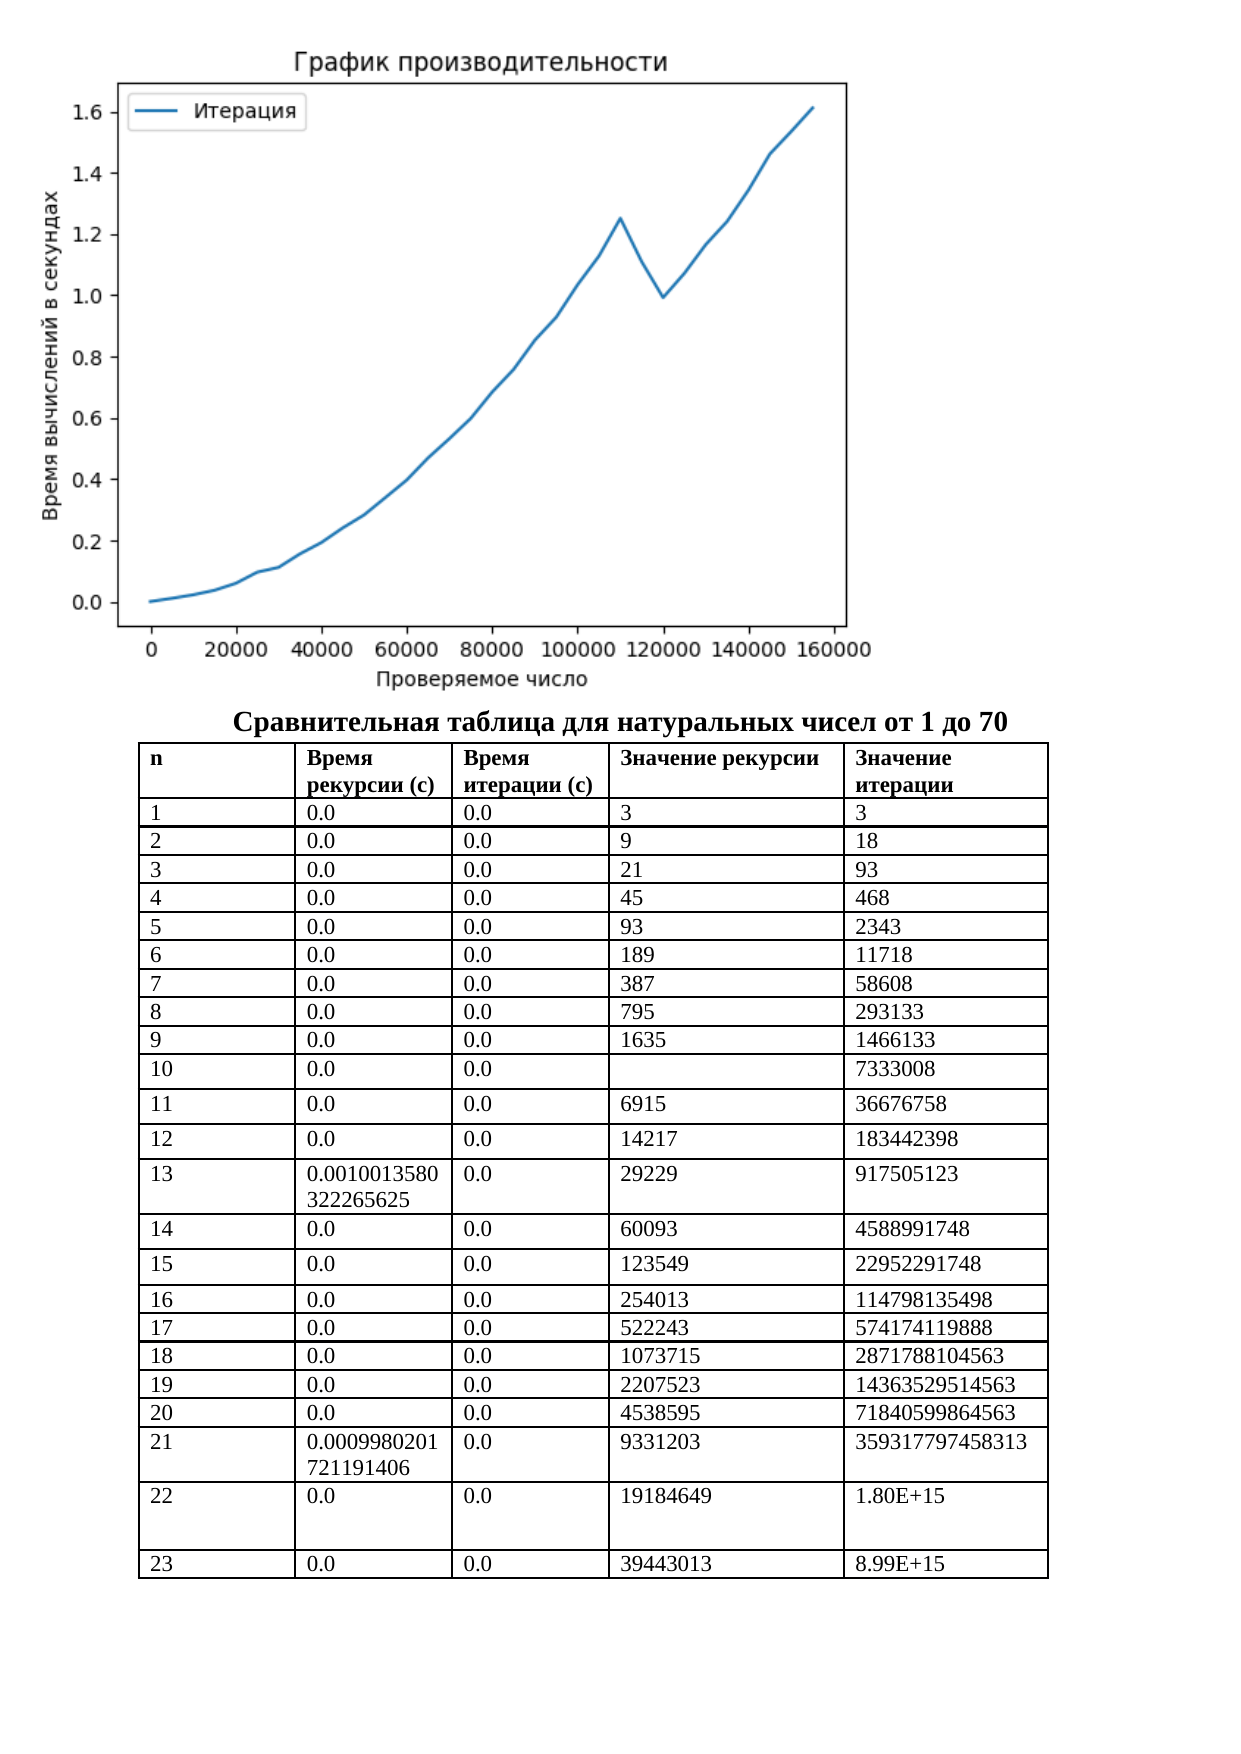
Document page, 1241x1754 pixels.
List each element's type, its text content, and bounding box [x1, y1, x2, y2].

table_cell 0.0 [453, 1399, 608, 1426]
table_header Время итерации (с) [453, 744, 608, 797]
table_cell 21 [610, 856, 843, 882]
table_cell 0.0 [296, 1250, 451, 1283]
table_cell 29229 [610, 1160, 843, 1213]
table_cell 0.0 [296, 1215, 451, 1248]
table_cell 0.0 [453, 799, 608, 825]
table_cell 2343 [845, 913, 1047, 939]
table_cell 0.0 [296, 856, 451, 882]
table_cell 0.0 [453, 1343, 608, 1369]
table_cell 2207523 [610, 1371, 843, 1397]
table_cell 0.0 [453, 1483, 608, 1548]
text Сравнительная таблица для натуральных чисел от 1 до 70 [150, 150, 1090, 737]
table_cell 0.0 [296, 1090, 451, 1123]
table_cell 71840599864563 [845, 1399, 1047, 1426]
table_cell 0.0009980201721191406 [296, 1428, 451, 1481]
table_cell 0.0 [453, 913, 608, 939]
table_cell 114798135498 [845, 1286, 1047, 1312]
table_cell 7333008 [845, 1055, 1047, 1087]
table_cell 0.0 [453, 970, 608, 996]
table_cell 0.0 [296, 1551, 451, 1577]
table_cell 0.0 [453, 1551, 608, 1577]
table_cell 36676758 [845, 1090, 1047, 1123]
table_cell 0.0 [296, 998, 451, 1024]
table_cell 0.0 [296, 1286, 451, 1312]
table_cell 9 [610, 828, 843, 854]
table_cell 0.0 [453, 1160, 608, 1213]
table_cell 22 [140, 1483, 294, 1548]
table_cell 4538595 [610, 1399, 843, 1426]
table_cell [610, 1055, 843, 1087]
table_cell 189 [610, 941, 843, 968]
table_cell 14217 [610, 1125, 843, 1158]
table_cell 45 [610, 884, 843, 911]
table_cell 18 [845, 828, 1047, 854]
table_cell 11 [140, 1090, 294, 1123]
table_cell 0.0 [453, 856, 608, 882]
table_cell 3 [140, 856, 294, 882]
table_cell 0.0 [296, 828, 451, 854]
table_header Значение итерации [845, 744, 1047, 797]
table_cell 0.0 [453, 1428, 608, 1481]
table_cell 22952291748 [845, 1250, 1047, 1283]
table_cell 6915 [610, 1090, 843, 1123]
table_cell 0.0 [453, 1090, 608, 1123]
table_cell 293133 [845, 998, 1047, 1024]
table_cell 254013 [610, 1286, 843, 1312]
table_cell 19 [140, 1371, 294, 1397]
table_cell 0.0 [453, 1314, 608, 1340]
table_cell 387 [610, 970, 843, 996]
table_cell 917505123 [845, 1160, 1047, 1213]
table_cell 0.0 [296, 913, 451, 939]
table_cell 11718 [845, 941, 1047, 968]
table_cell 19184649 [610, 1483, 843, 1548]
table_header n [140, 744, 294, 797]
table_cell 0.0 [296, 970, 451, 996]
table_header Время рекурсии (с) [296, 744, 451, 797]
table_cell 0.0010013580322265625 [296, 1160, 451, 1213]
table_cell 4 [140, 884, 294, 911]
table_cell 1635 [610, 1027, 843, 1053]
table_cell 0.0 [453, 1215, 608, 1248]
table_cell 468 [845, 884, 1047, 911]
table_cell 1073715 [610, 1343, 843, 1369]
table_cell 0.0 [296, 1399, 451, 1426]
table_cell 0.0 [296, 799, 451, 825]
table_cell 1,80E+015 [845, 1483, 1047, 1548]
table_cell 2871788104563 [845, 1343, 1047, 1369]
table_cell 574174119888 [845, 1314, 1047, 1340]
table_cell 0.0 [296, 1027, 451, 1053]
table_cell 0.0 [453, 1250, 608, 1283]
table_cell 9331203 [610, 1428, 843, 1481]
table_cell 359317797458313 [845, 1428, 1047, 1481]
table_cell 8 [140, 998, 294, 1024]
table_cell 7 [140, 970, 294, 996]
table_cell 5 [140, 913, 294, 939]
table_cell 0.0 [453, 941, 608, 968]
table_cell 0.0 [296, 1483, 451, 1548]
table_cell 123549 [610, 1250, 843, 1283]
table_cell 0.0 [453, 884, 608, 911]
table_cell 3 [845, 799, 1047, 825]
table_cell 522243 [610, 1314, 843, 1340]
table_cell 1466133 [845, 1027, 1047, 1053]
table_cell 21 [140, 1428, 294, 1481]
table_cell 183442398 [845, 1125, 1047, 1158]
table_cell 2 [140, 828, 294, 854]
table_cell 10 [140, 1055, 294, 1087]
table_cell 18 [140, 1343, 294, 1369]
table_cell 14 [140, 1215, 294, 1248]
table_cell 12 [140, 1125, 294, 1158]
table_cell 58608 [845, 970, 1047, 996]
table_cell 16 [140, 1286, 294, 1312]
table_cell 93 [845, 856, 1047, 882]
table_cell 3 [610, 799, 843, 825]
table_cell 15 [140, 1250, 294, 1283]
table_cell 0.0 [453, 1125, 608, 1158]
table_cell 39443013 [610, 1551, 843, 1577]
table_cell 20 [140, 1399, 294, 1426]
table_cell 0.0 [453, 998, 608, 1024]
table_cell 17 [140, 1314, 294, 1340]
table_cell 0.0 [296, 1371, 451, 1397]
table_cell 6 [140, 941, 294, 968]
table_cell 0.0 [453, 1371, 608, 1397]
table_cell 0.0 [296, 1343, 451, 1369]
table_cell 0.0 [296, 941, 451, 968]
table_cell 0.0 [453, 828, 608, 854]
table_cell 0.0 [453, 1286, 608, 1312]
table_cell 93 [610, 913, 843, 939]
table_cell 0.0 [296, 1125, 451, 1158]
table_cell 4588991748 [845, 1215, 1047, 1248]
table_cell 8,99E+015 [845, 1551, 1047, 1577]
table_cell 0.0 [453, 1027, 608, 1053]
table_cell 795 [610, 998, 843, 1024]
table_cell 13 [140, 1160, 294, 1213]
picture [0, 0, 940, 704]
table_cell 0.0 [296, 884, 451, 911]
table_cell 60093 [610, 1215, 843, 1248]
table_cell 0.0 [453, 1055, 608, 1087]
table_cell 23 [140, 1551, 294, 1577]
table_cell 14363529514563 [845, 1371, 1047, 1397]
table_cell 1 [140, 799, 294, 825]
table_cell 0.0 [296, 1055, 451, 1087]
table_header Значение рекурсии [610, 744, 843, 797]
table_cell 9 [140, 1027, 294, 1053]
table_cell 0.0 [296, 1314, 451, 1340]
